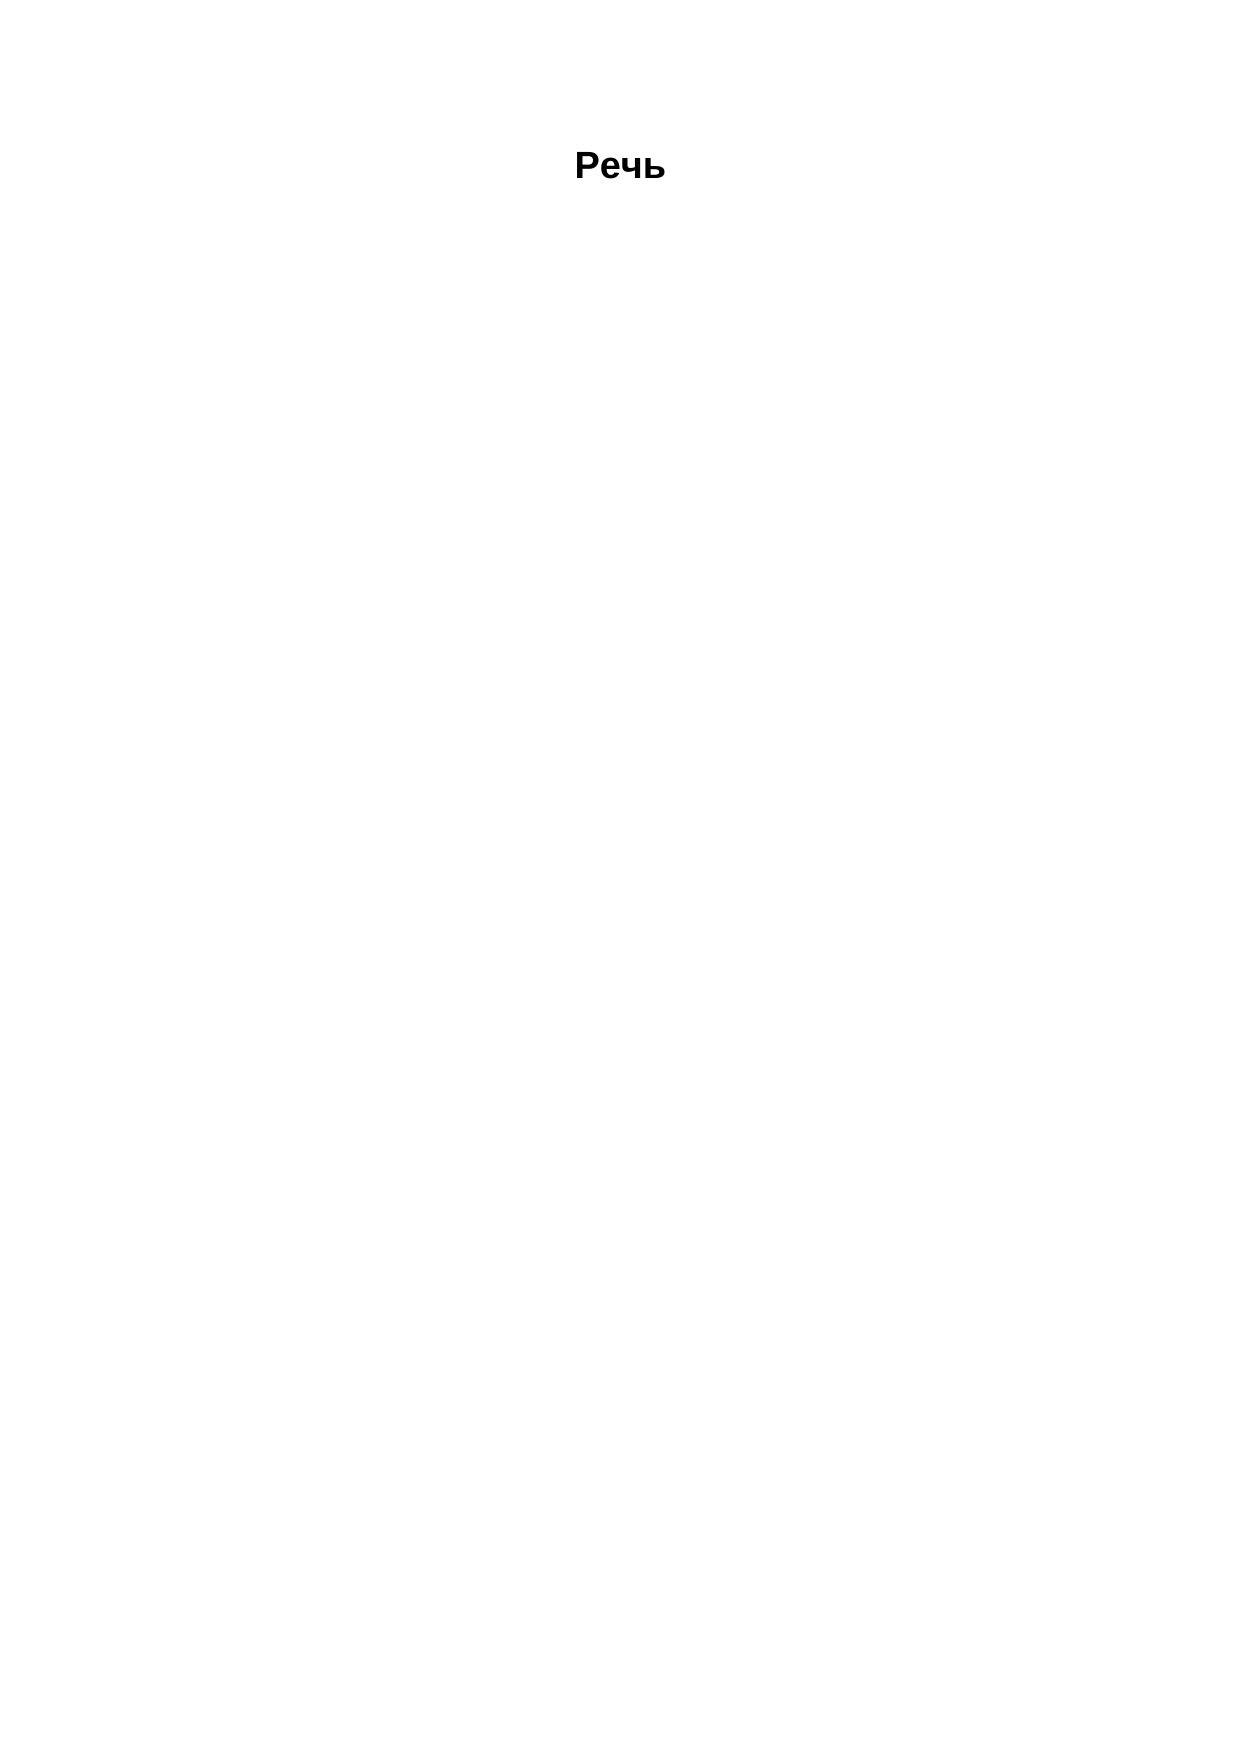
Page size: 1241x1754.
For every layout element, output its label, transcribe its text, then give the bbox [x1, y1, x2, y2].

subtitle Речь [118, 143, 1122, 187]
